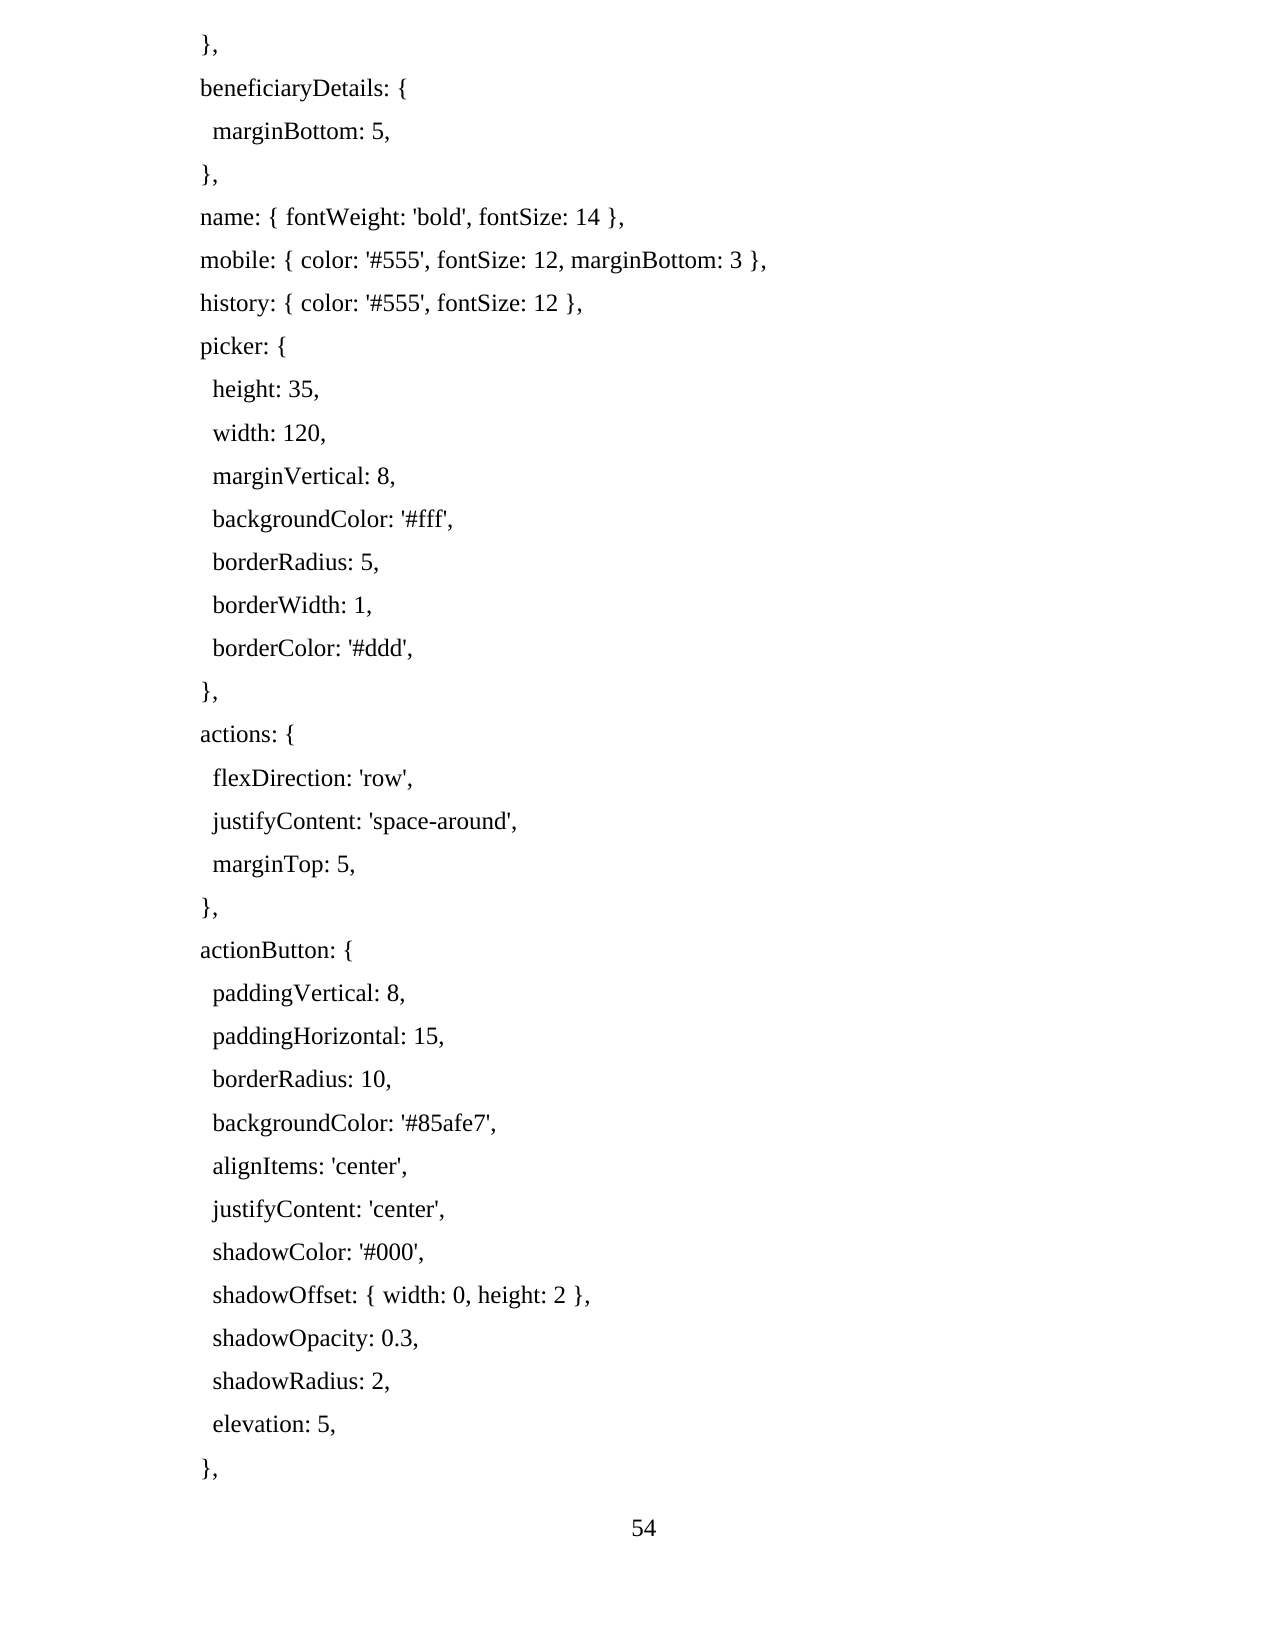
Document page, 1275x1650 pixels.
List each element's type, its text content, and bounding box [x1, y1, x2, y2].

text elevation: 5, [187, 1409, 1126, 1438]
text width: 120, [187, 418, 1126, 446]
text borderColor: '#ddd', [187, 633, 1126, 662]
text alignItems: 'center', [187, 1151, 1126, 1179]
text history: { color: '#555', fontSize: 12 }, [187, 288, 1126, 317]
text }, [187, 29, 1126, 58]
text shadowOffset: { width: 0, height: 2 }, [187, 1280, 1126, 1309]
text borderRadius: 5, [187, 547, 1126, 576]
text marginVertical: 8, [187, 461, 1126, 489]
text borderWidth: 1, [187, 590, 1126, 619]
text flexDirection: 'row', [187, 763, 1126, 791]
text picker: { [187, 331, 1126, 360]
text actions: { [187, 719, 1126, 748]
text shadowColor: '#000', [187, 1237, 1126, 1266]
text paddingVertical: 8, [187, 978, 1126, 1007]
text }, [187, 892, 1126, 921]
text shadowOpacity: 0.3, [187, 1323, 1126, 1352]
text }, [187, 676, 1126, 705]
text height: 35, [187, 374, 1126, 403]
text marginTop: 5, [187, 849, 1126, 878]
text actionButton: { [187, 935, 1126, 964]
text paddingHorizontal: 15, [187, 1021, 1126, 1050]
text }, [187, 1453, 1126, 1481]
text beneficiaryDetails: { [187, 73, 1126, 101]
text justifyContent: 'space-around', [187, 806, 1126, 834]
text name: { fontWeight: 'bold', fontSize: 14 }, [187, 202, 1126, 231]
text shadowRadius: 2, [187, 1366, 1126, 1395]
text borderRadius: 10, [187, 1064, 1126, 1093]
text }, [187, 159, 1126, 188]
text marginBottom: 5, [187, 116, 1126, 144]
text backgroundColor: '#fff', [187, 504, 1126, 533]
text mobile: { color: '#555', fontSize: 12, marginBottom: 3 }, [187, 245, 1126, 274]
text backgroundColor: '#85afe7', [187, 1108, 1126, 1136]
text justifyContent: 'center', [187, 1194, 1126, 1223]
